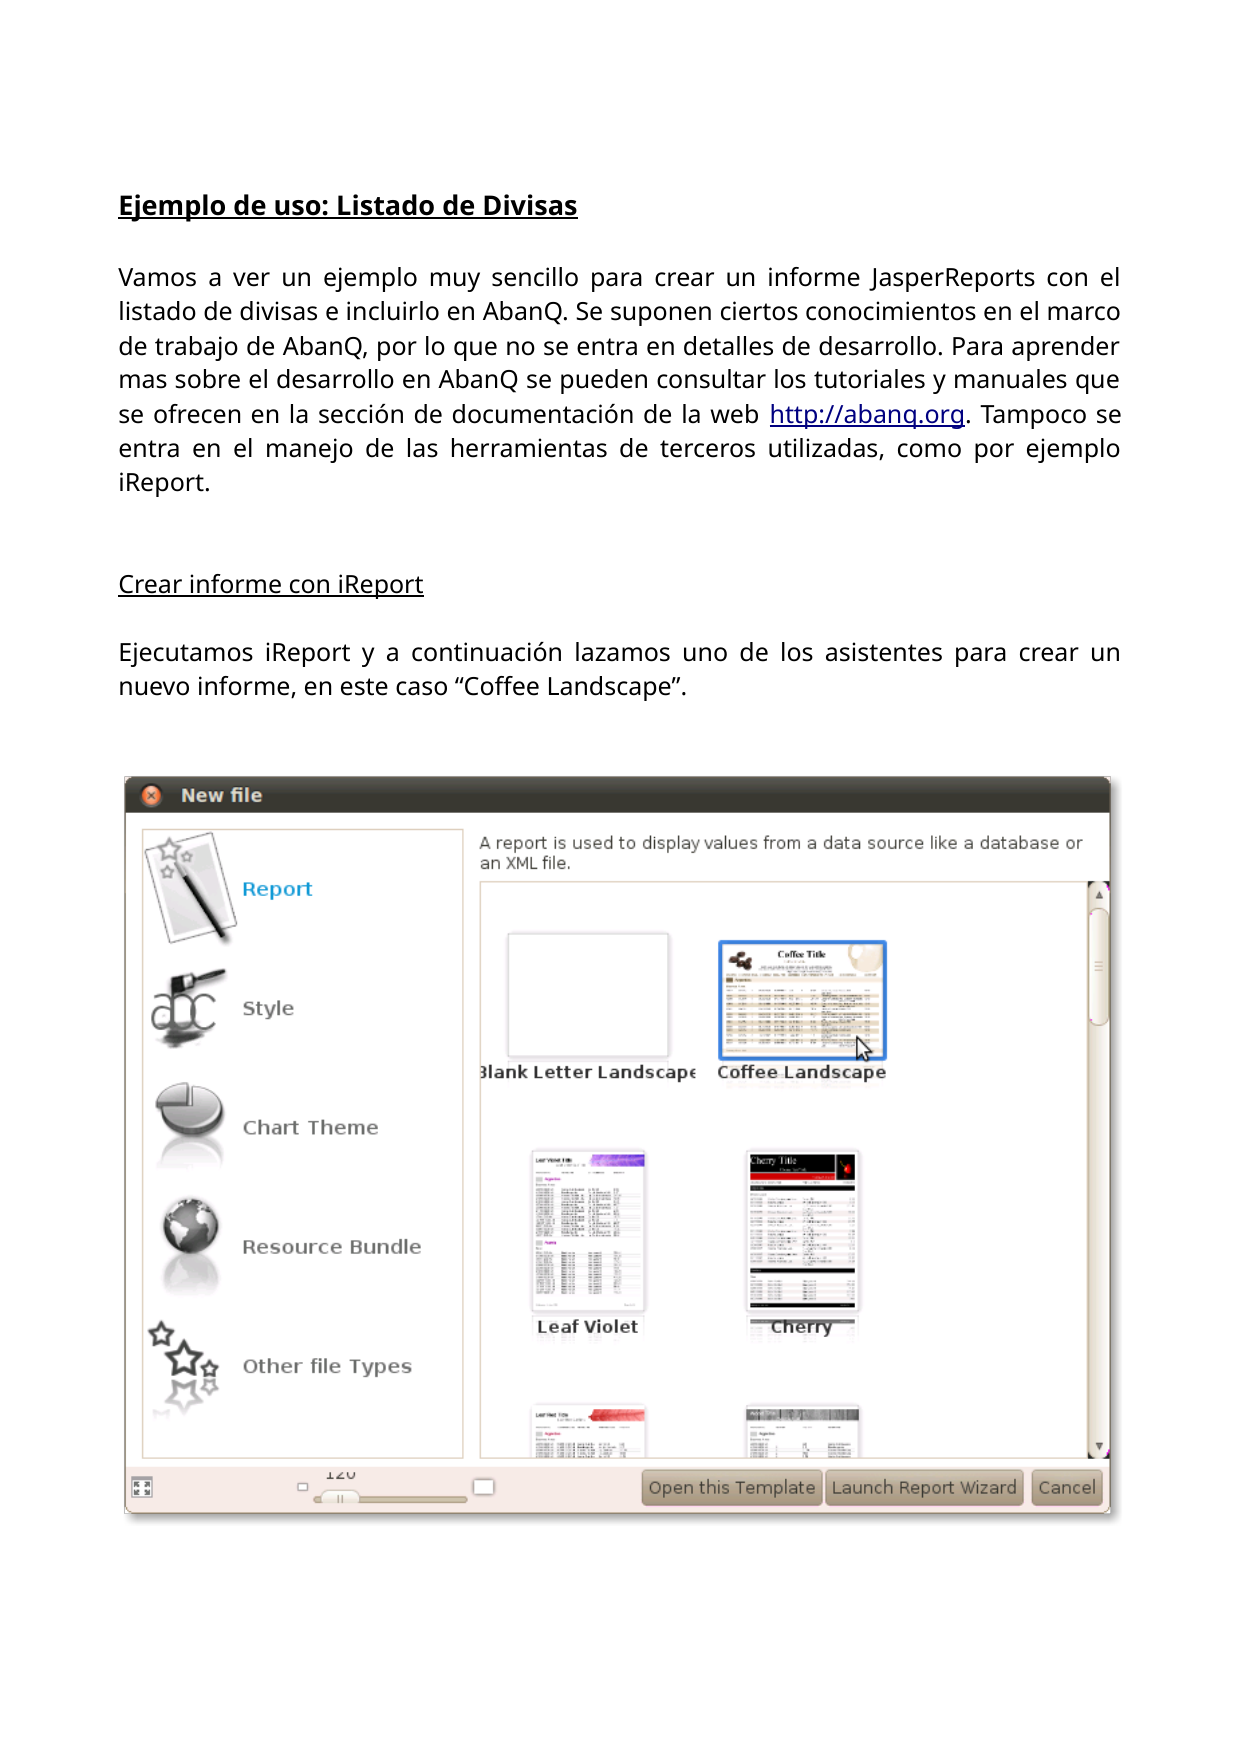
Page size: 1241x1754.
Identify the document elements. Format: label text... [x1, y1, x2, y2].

text Crear informe con iReport [118, 567, 1122, 601]
text Ejecutamos iReport y a continuación lazamos uno de los asistentes para crear un nuevo informe, en este caso “Coffee Landscape”. [118, 635, 1122, 703]
text Vamos a ver un ejemplo muy sencillo para crear un informe JasperReports con el listado de divisas e incluirlo en AbanQ. Se suponen ciertos conocimientos en el marco de trabajo de AbanQ, por lo que no se entra en detalles de desarrollo. Para aprender mas sobre el desarrollo en AbanQ se pueden consultar los tutoriales y manuales que se ofrecen en la sección de documentación de la web http://abanq.org. Tampoco se entra en el manejo de las herramientas de terceros utilizadas, como por ejemplo iReport. [118, 260, 1122, 498]
text Ejemplo de uso: Listado de Divisas [118, 186, 1122, 223]
picture [118, 771, 1123, 1526]
